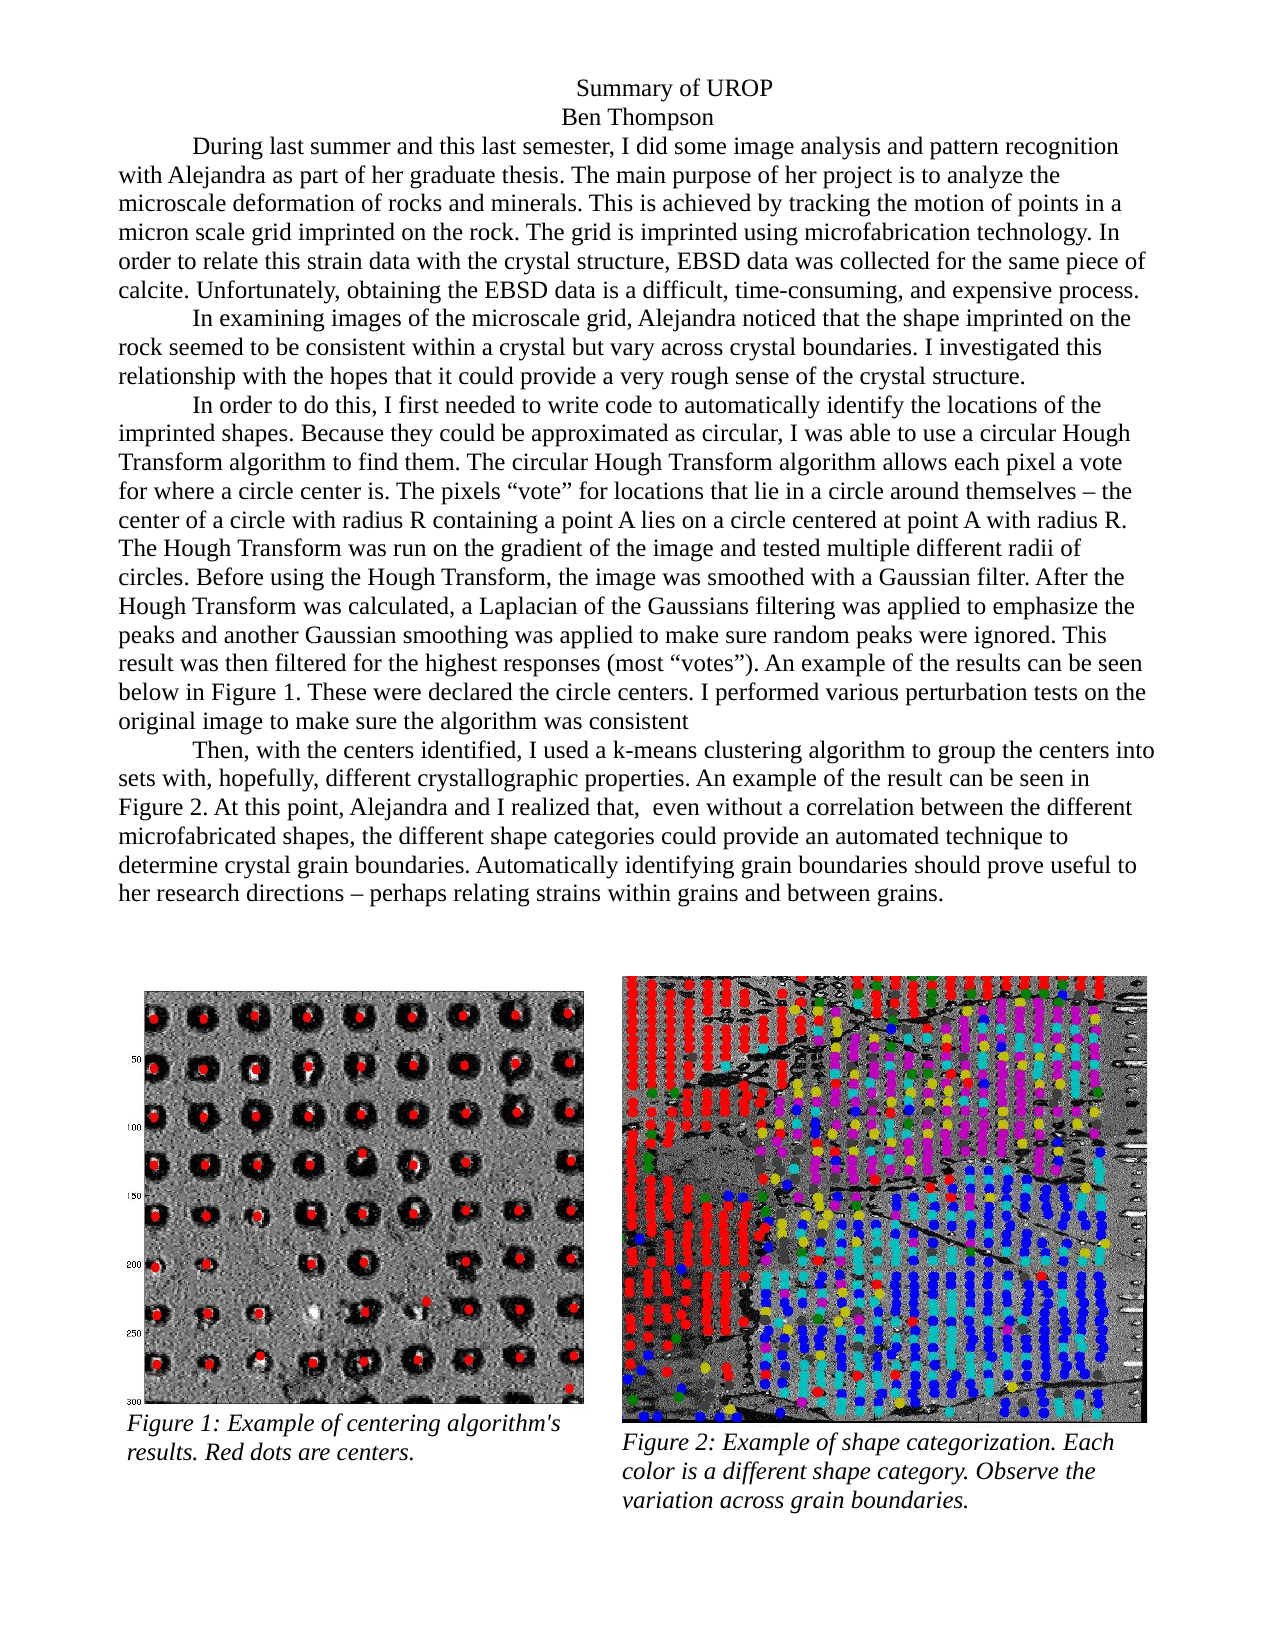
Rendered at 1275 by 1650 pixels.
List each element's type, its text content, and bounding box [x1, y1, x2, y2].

picture [126, 977, 609, 1409]
text In examining images of the microscale grid, Alejandra noticed that the shape imprinted on the rock seemed to be consistent within a crystal but vary across crystal boundaries. I investigated this relationship with the hopes that it could provide a very rough sense of the crystal structure. [118, 303, 1157, 390]
text Summary of UROP [118, 73, 1157, 102]
text Figure 1: Example of centering algorithm's results. Red dots are centers. [127, 1409, 608, 1466]
text In order to do this, I first needed to write code to automatically identify the locations of the imprinted shapes. Because they could be approximated as circular, I was able to use a circular Hough Transform algorithm to find them. The circular Hough Transform algorithm allows each pixel a vote for where a circle center is. The pixels “vote” for locations that lie in a circle around themselves – the center of a circle with radius R containing a point A lies on a circle centered at point A with radius R. The Hough Transform was run on the gradient of the image and tested multiple different radii of circles. Before using the Hough Transform, the image was smoothed with a Gaussian filter. After the Hough Transform was calculated, a Laplacian of the Gaussians filtering was applied to emphasize the peaks and another Gaussian smoothing was applied to make sure random peaks were ignored. This result was then filtered for the highest responses (most “votes”). An example of the results can be seen below in Figure 1. These were declared the circle centers. I performed various perturbation tests on the original image to make sure the algorithm was consistent [118, 390, 1157, 735]
picture [846, 976, 1148, 1428]
text During last summer and this last semester, I did some image analysis and pattern recognition with Alejandra as part of her graduate thesis. The main purpose of her project is to analyze the microscale deformation of rocks and minerals. This is achieved by tracking the motion of points in a micron scale grid imprinted on the rock. The grid is imprinted using microfabrication technology. In order to relate this strain data with the crystal structure, EBSD data was collected for the same piece of calcite. Unfortunately, obtaining the EBSD data is a difficult, time-consuming, and expensive process. [118, 131, 1157, 303]
text Figure 2: Example of shape categorization. Each color is a different shape category. Observe the variation across grain boundaries. [622, 977, 1147, 1514]
text Then, with the centers identified, I used a k-means clustering algorithm to group the centers into sets with, hopefully, different crystallographic properties. An example of the result can be seen in Figure 2. At this point, Alejandra and I realized that, even without a correlation between the different microfabricated shapes, the different shape categories could provide an automated technique to determine crystal grain boundaries. Automatically identifying grain boundaries should prove useful to her research directions – perhaps relating strains within grains and between grains. [118, 735, 1157, 907]
text Ben Thompson [118, 102, 1157, 131]
